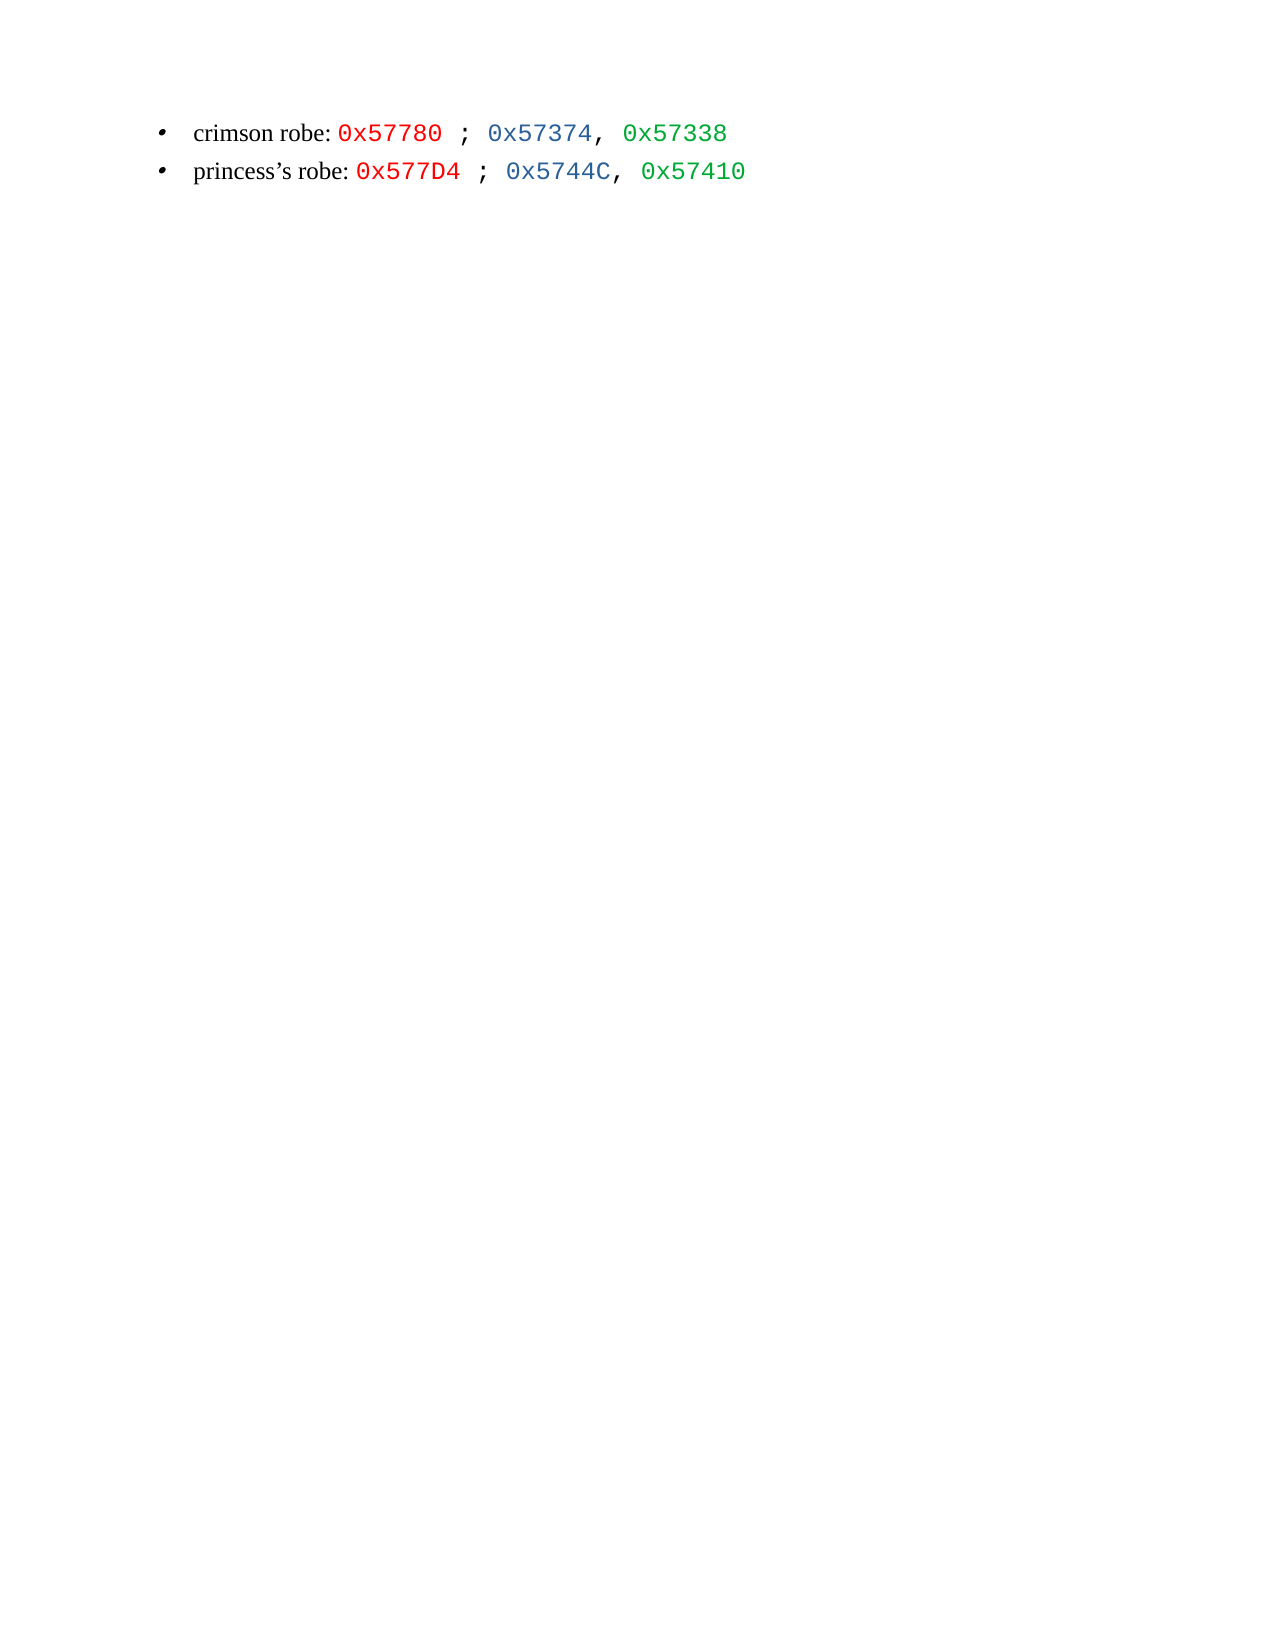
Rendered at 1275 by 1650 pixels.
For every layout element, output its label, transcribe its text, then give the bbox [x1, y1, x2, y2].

list crimson robe: 0x57780 ; 0x57374, 0x57338 [156, 118, 1157, 149]
list princess’s robe: 0x577D4 ; 0x5744C, 0x57410 [156, 156, 1157, 187]
